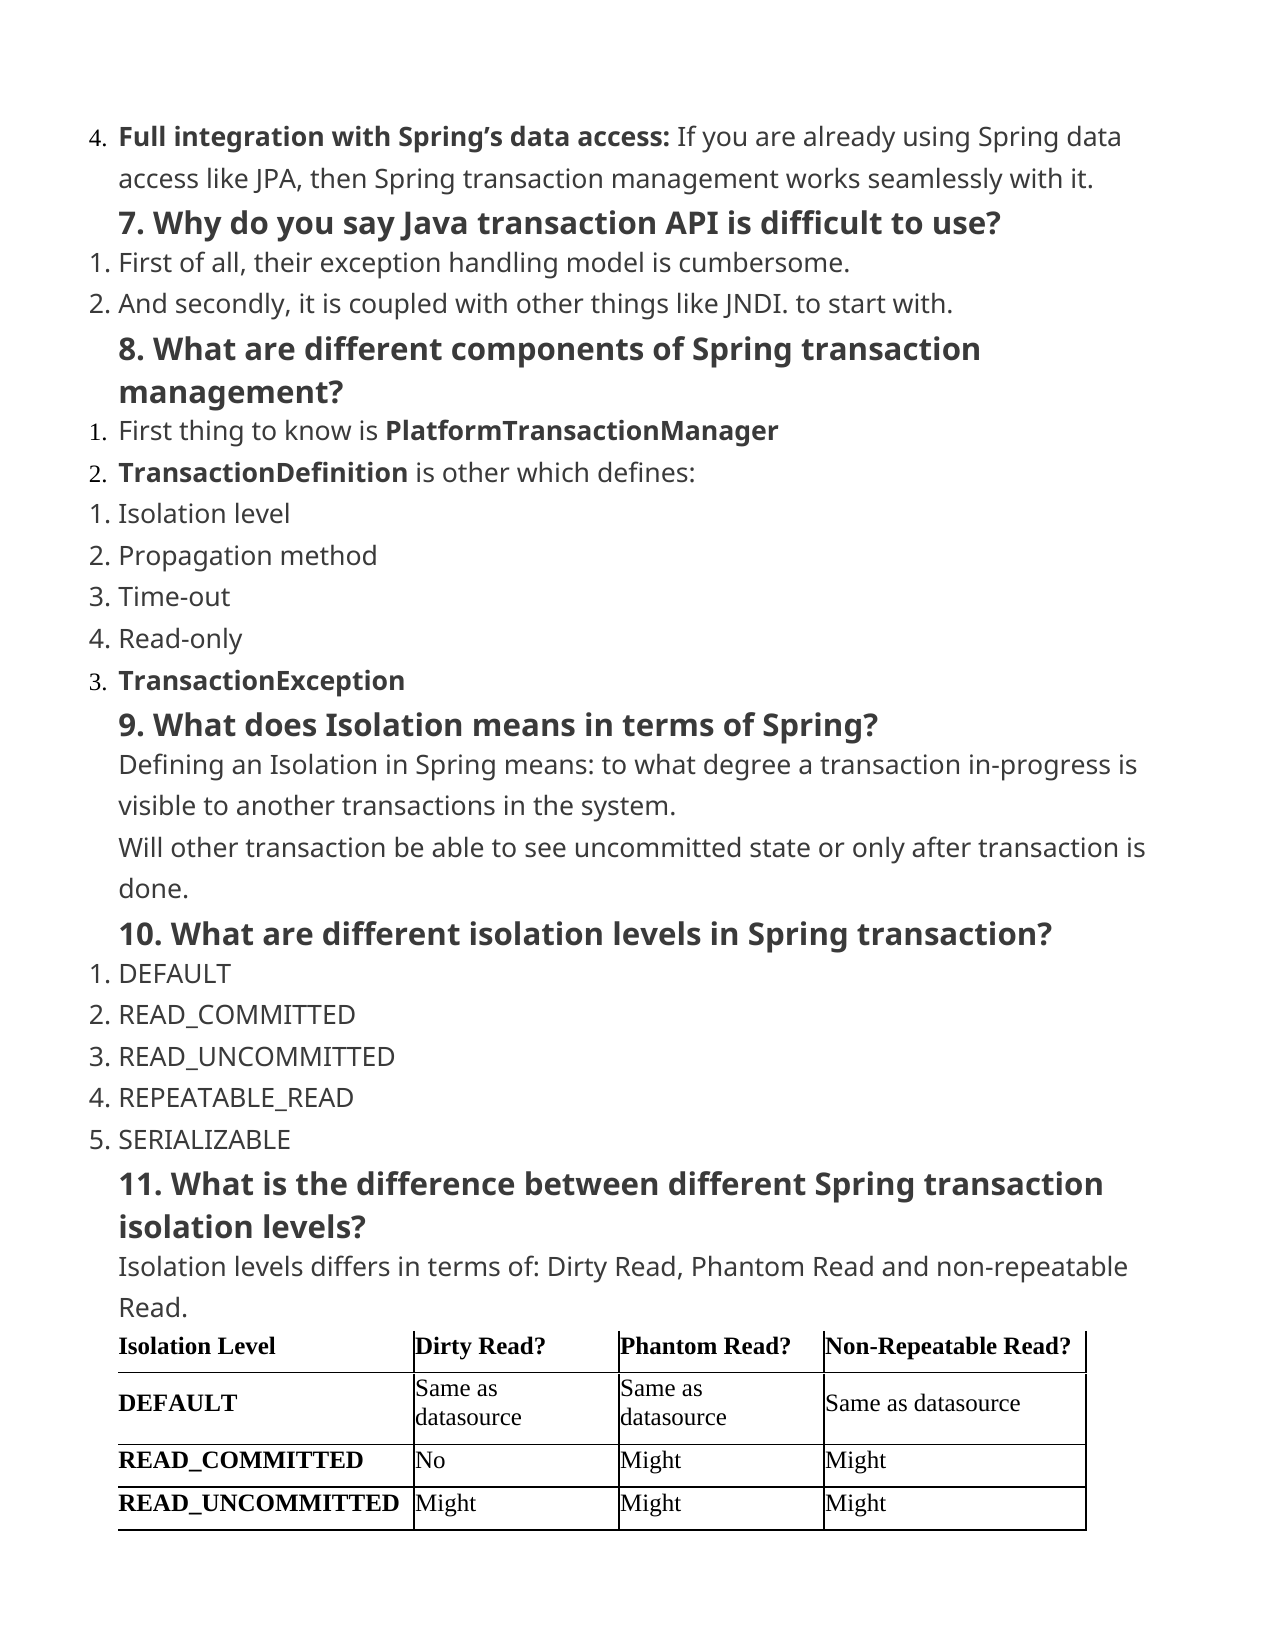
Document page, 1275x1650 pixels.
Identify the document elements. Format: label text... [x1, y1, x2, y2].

list REPEATABLE_READ [118, 1079, 1157, 1115]
subtitle 7. Why do you say Java transaction API is difficult to use? [118, 201, 1157, 244]
table_cell Same as datasource [415, 1374, 618, 1444]
text Defining an Isolation in Spring means: to what degree a transaction in-progress is visible to another transactions in the system. [118, 746, 1157, 823]
list DEFAULT [118, 954, 1157, 991]
list Isolation level [118, 495, 1157, 531]
list Read-only [118, 620, 1157, 656]
table_cell READ_COMMITTED [118, 1445, 413, 1486]
table_cell Might [415, 1488, 618, 1529]
list And secondly, it is coupled with other things like JNDI. to start with. [118, 285, 1157, 322]
list TransactionException [118, 662, 1157, 698]
list First of all, their exception handling model is cumbersome. [118, 244, 1157, 280]
list Propagation method [118, 537, 1157, 573]
table_cell DEFAULT [118, 1374, 413, 1444]
text Isolation levels differs in terms of: Dirty Read, Phantom Read and non-repeatable Read. [118, 1248, 1157, 1325]
text Will other transaction be able to see uncommitted state or only after transaction is done. [118, 829, 1157, 907]
table_cell Might [825, 1488, 1085, 1529]
list Full integration with Spring’s data access: If you are already using Spring data access like JPA, then Spring transaction management works seamlessly with it. [118, 118, 1157, 196]
table_cell Might [620, 1445, 823, 1486]
subtitle 11. What is the difference between different Spring transaction isolation levels? [118, 1162, 1157, 1248]
subtitle 10. What are different isolation levels in Spring transaction? [118, 912, 1157, 954]
subtitle 8. What are different components of Spring transaction management? [118, 327, 1157, 412]
list SERIALIZABLE [118, 1121, 1157, 1157]
list READ_COMMITTED [118, 996, 1157, 1032]
list READ_UNCOMMITTED [118, 1038, 1157, 1074]
table_cell Same as datasource [620, 1374, 823, 1444]
table_cell READ_UNCOMMITTED [118, 1488, 413, 1529]
table_cell Might [825, 1445, 1085, 1486]
table_header Isolation Level [118, 1331, 413, 1372]
list TransactionDefinition is other which defines: [118, 454, 1157, 490]
list Time-out [118, 578, 1157, 614]
table_header Non-Repeatable Read? [825, 1331, 1085, 1372]
table_cell Same as datasource [825, 1374, 1085, 1444]
table_header Phantom Read? [620, 1331, 823, 1372]
table_cell Might [620, 1488, 823, 1529]
list First thing to know is PlatformTransactionManager [118, 412, 1157, 448]
table_header Dirty Read? [415, 1331, 618, 1372]
table_cell No [415, 1445, 618, 1486]
subtitle 9. What does Isolation means in terms of Spring? [118, 703, 1157, 746]
